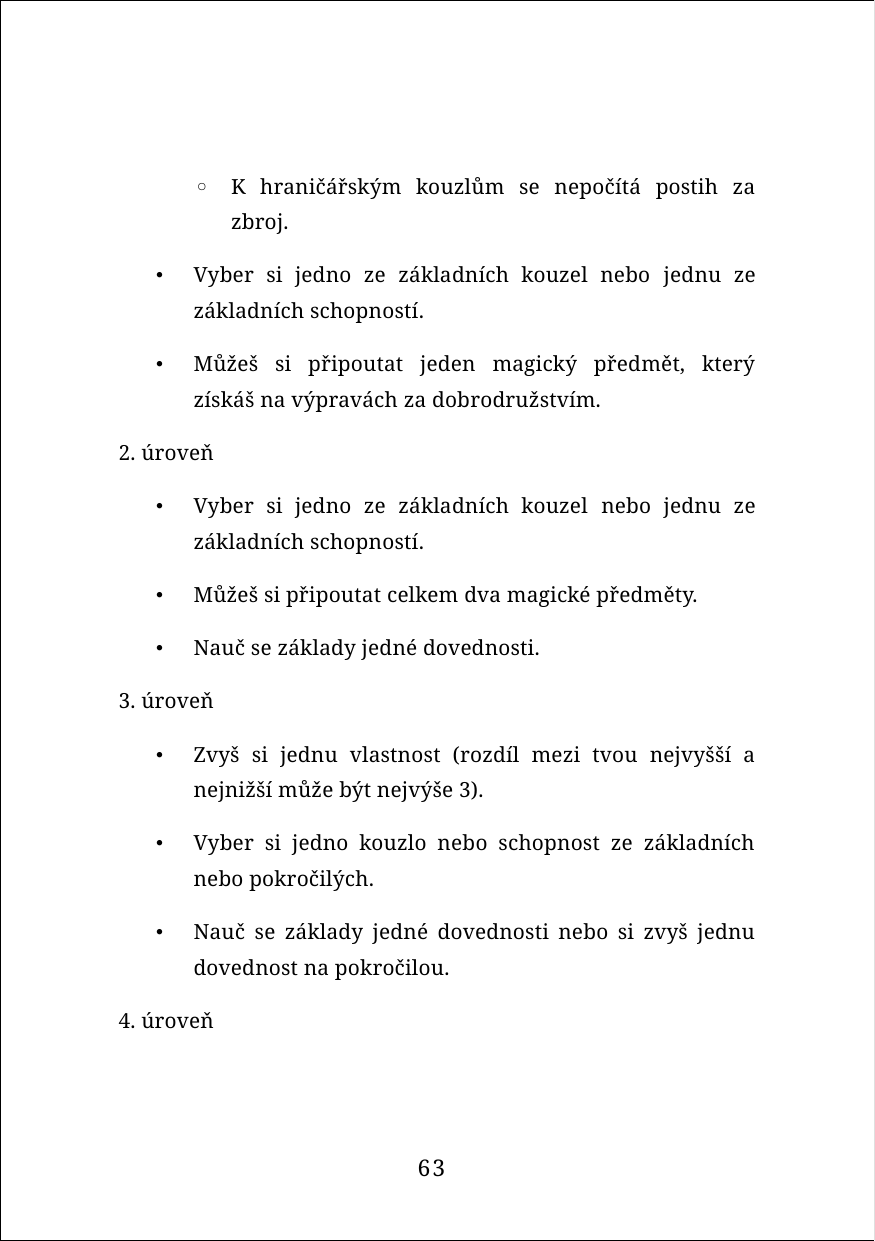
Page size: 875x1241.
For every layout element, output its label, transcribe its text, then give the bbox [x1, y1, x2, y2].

text 4. úroveň [118, 1006, 756, 1034]
list Nauč se základy jedné dovednosti. [156, 633, 756, 662]
list Zvyš si jednu vlastnost (rozdíl mezi tvou nejvyšší a nejnižší může být nejvýše 3). [156, 740, 756, 804]
list Vyber si jedno kouzlo nebo schopnost ze základních nebo pokročilých. [156, 828, 756, 892]
list Můžeš si připoutat celkem dva magické předměty. [156, 580, 756, 608]
list K hraničářským kouzlům se nepočítá postih za zbroj. [193, 172, 756, 236]
list Vyber si jedno ze základních kouzel nebo jednu ze základních schopností. [156, 261, 756, 324]
text 2. úroveň [118, 438, 756, 466]
text 3. úroveň [118, 686, 756, 715]
list Nauč se základy jedné dovednosti nebo si zvyš jednu dovednost na pokročilou. [156, 917, 756, 981]
list Vyber si jedno ze základních kouzel nebo jednu ze základních schopností. [156, 491, 756, 555]
list Můžeš si připoutat jeden magický předmět, který získáš na výpravách za dobrodružstvím. [156, 349, 756, 413]
